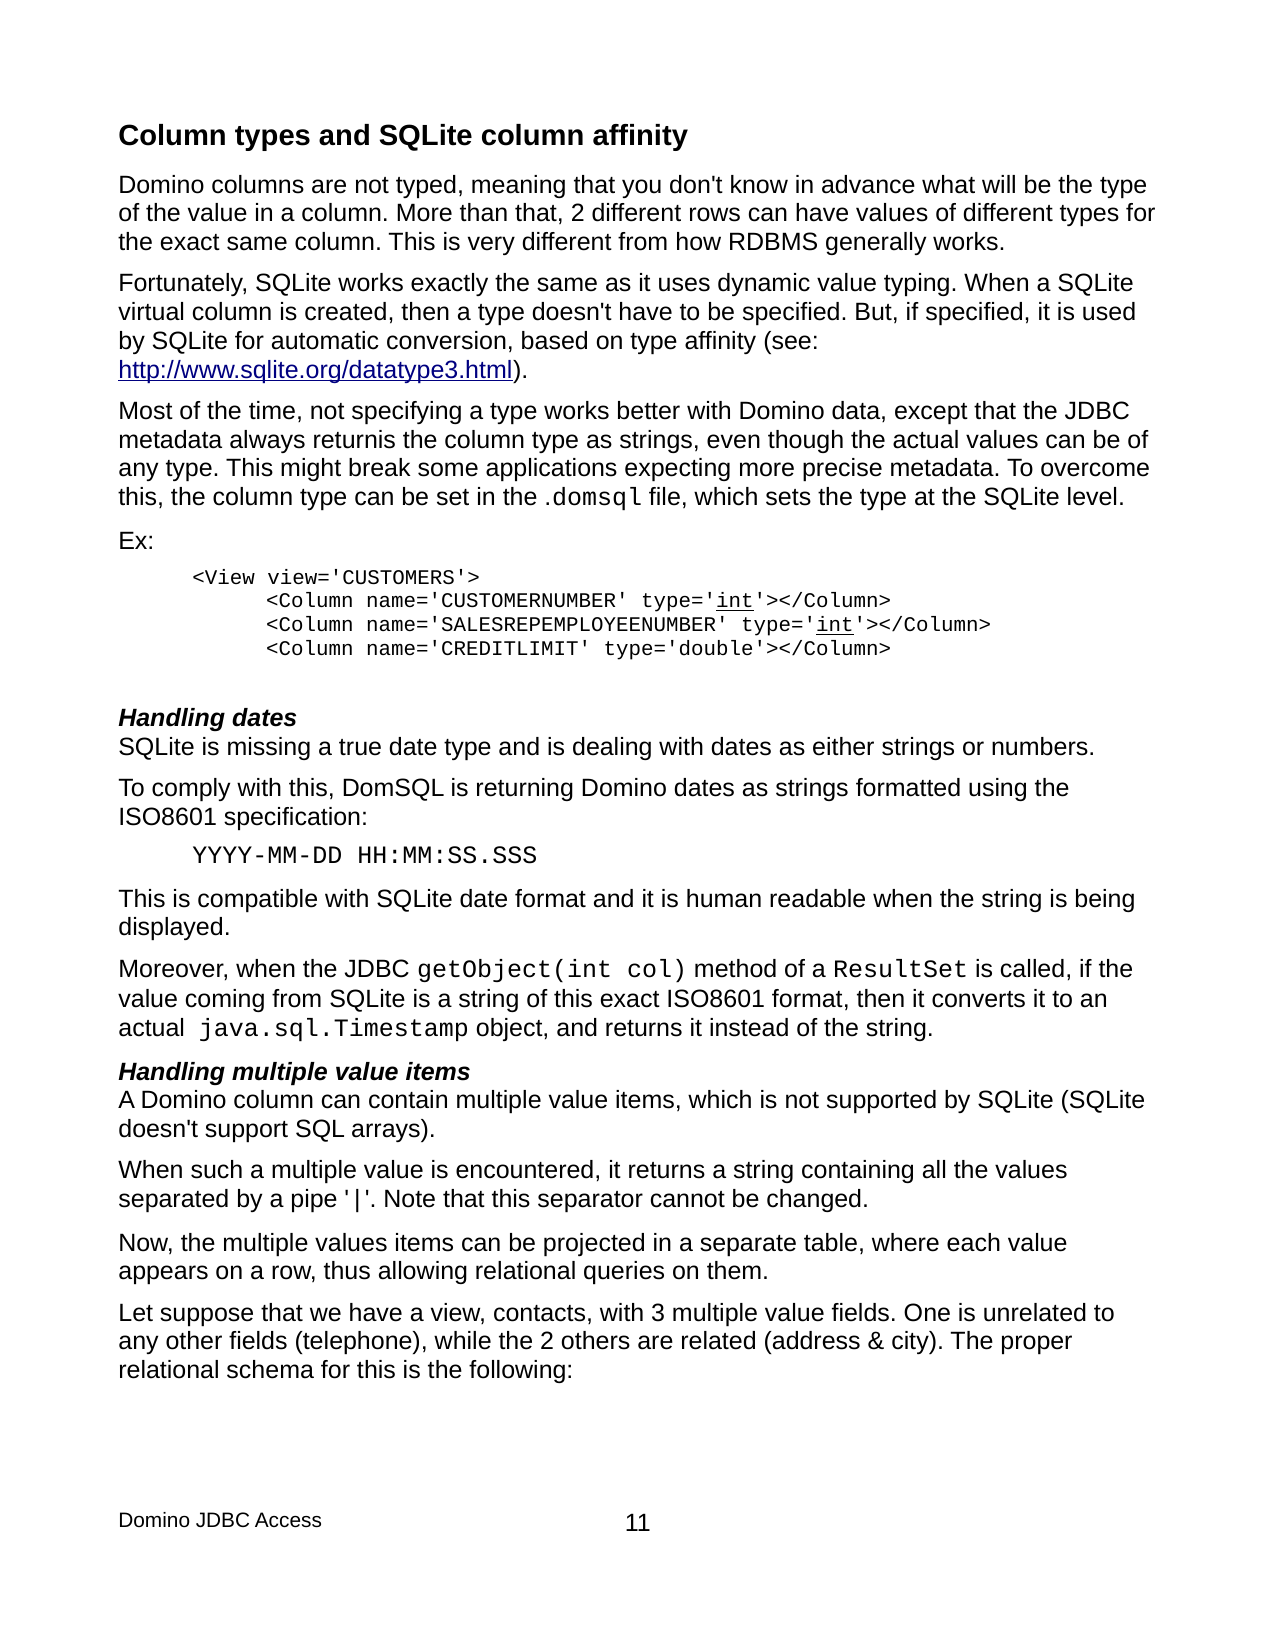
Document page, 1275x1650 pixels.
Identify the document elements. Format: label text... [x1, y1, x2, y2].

text Most of the time, not specifying a type works better with Domino data, except that the JDBC metadata always returnis the column type as strings, even though the actual values can be of any type. This might break some applications expecting more precise metadata. To overcome this, the column type can be set in the .domsql file, which sets the type at the SQLite level. [118, 396, 1157, 513]
text Let suppose that we have a view, contacts, with 3 multiple value fields. One is unrelated to any other fields (telephone), while the 2 others are related (address & city). The proper relational schema for this is the following: [118, 1298, 1157, 1384]
text When such a multiple value is encountered, it returns a string containing all the values separated by a pipe '|'. Note that this separator cannot be changed. [118, 1155, 1157, 1215]
text YYYY-MM-DD HH:MM:SS.SSS [118, 843, 1157, 871]
text <Column name='CREDITLIMIT' type='double'></Column> [118, 638, 1157, 661]
text Ex: [118, 526, 1157, 554]
text Moreover, when the JDBC getObject(int col) method of a ResultSet is called, if the value coming from SQLite is a string of this exact ISO8601 format, then it converts it to an actual java.sql.Timestamp object, and returns it instead of the string. [118, 953, 1157, 1044]
text Now, the multiple values items can be projected in a separate table, where each value appears on a row, thus allowing relational queries on them. [118, 1228, 1157, 1285]
text <Column name='SALESREPEMPLOYEENUMBER' type='int'></Column> [118, 614, 1157, 638]
text Domino columns are not typed, meaning that you don't know in advance what will be the type of the value in a column. More than that, 2 different rows can have values of different types for the exact same column. This is very different from how RDBMS generally works. [118, 170, 1157, 256]
text SQLite is missing a true date type and is dealing with dates as either strings or numbers. [118, 731, 1157, 760]
text This is compatible with SQLite date format and it is human readable when the string is being displayed. [118, 883, 1157, 941]
subtitle Column types and SQLite column affinity [118, 118, 1157, 152]
text <Column name='CUSTOMERNUMBER' type='int'></Column> [118, 591, 1157, 614]
text Fortunately, SQLite works exactly the same as it uses dynamic value typing. When a SQLite virtual column is created, then a type doesn't have to be specified. But, if specified, it is used by SQLite for automatic conversion, based on type affinity (see: http://www.sqlite.org/datatype3.html). [118, 268, 1157, 383]
subtitle Handling multiple value items [118, 1057, 1142, 1085]
subtitle Handling dates [118, 703, 1142, 731]
text To comply with this, DomSQL is returning Domino dates as strings formatted using the ISO8601 specification: [118, 773, 1157, 830]
text A Domino column can contain multiple value items, which is not supported by SQLite (SQLite doesn't support SQL arrays). [118, 1085, 1157, 1143]
text <View view='CUSTOMERS'> [118, 567, 1157, 591]
